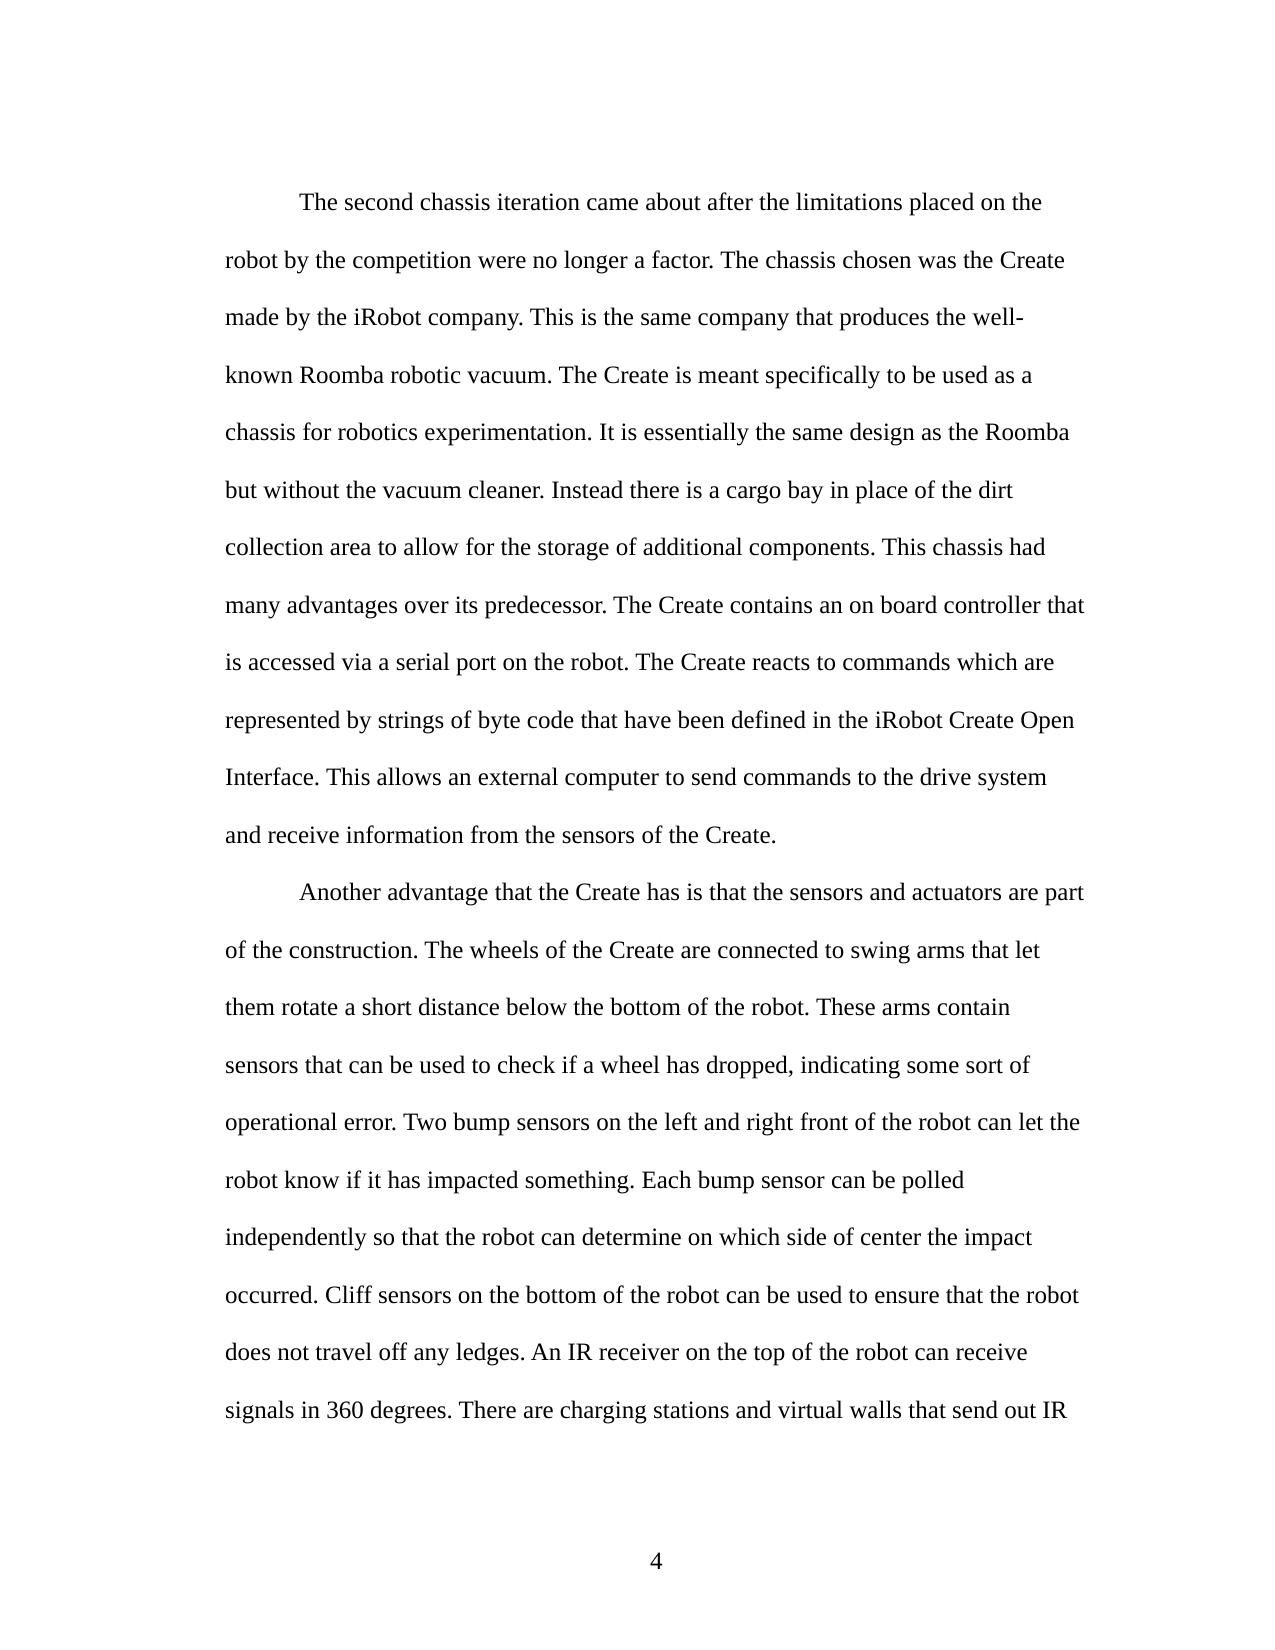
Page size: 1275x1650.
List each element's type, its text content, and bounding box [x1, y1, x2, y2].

text The second chassis iteration came about after the limitations placed on the robot by the competition were no longer a factor. The chassis chosen was the Create made by the iRobot company. This is the same company that produces the well-known Roomba robotic vacuum. The Create is meant specifically to be used as a chassis for robotics experimentation. It is essentially the same design as the Roomba but without the vacuum cleaner. Instead there is a cargo bay in place of the dirt collection area to allow for the storage of additional components. This chassis had many advantages over its predecessor. The Create contains an on board controller that is accessed via a serial port on the robot. The Create reacts to commands which are represented by strings of byte code that have been defined in the iRobot Create Open Interface. This allows an external computer to send commands to the drive system and receive information from the sensors of the Create. [225, 187, 1087, 849]
text Another advantage that the Create has is that the sensors and actuators are part of the construction. The wheels of the Create are connected to swing arms that let them rotate a short distance below the bottom of the robot. These arms contain sensors that can be used to check if a wheel has dropped, indicating some sort of operational error. Two bump sensors on the left and right front of the robot can let the robot know if it has impacted something. Each bump sensor can be polled independently so that the robot can determine on which side of center the impact occurred. Cliff sensors on the bottom of the robot can be used to ensure that the robot does not travel off any ledges. An IR receiver on the top of the robot can receive signals in 360 degrees. There are charging stations and virtual walls that send out IR [225, 877, 1087, 1424]
